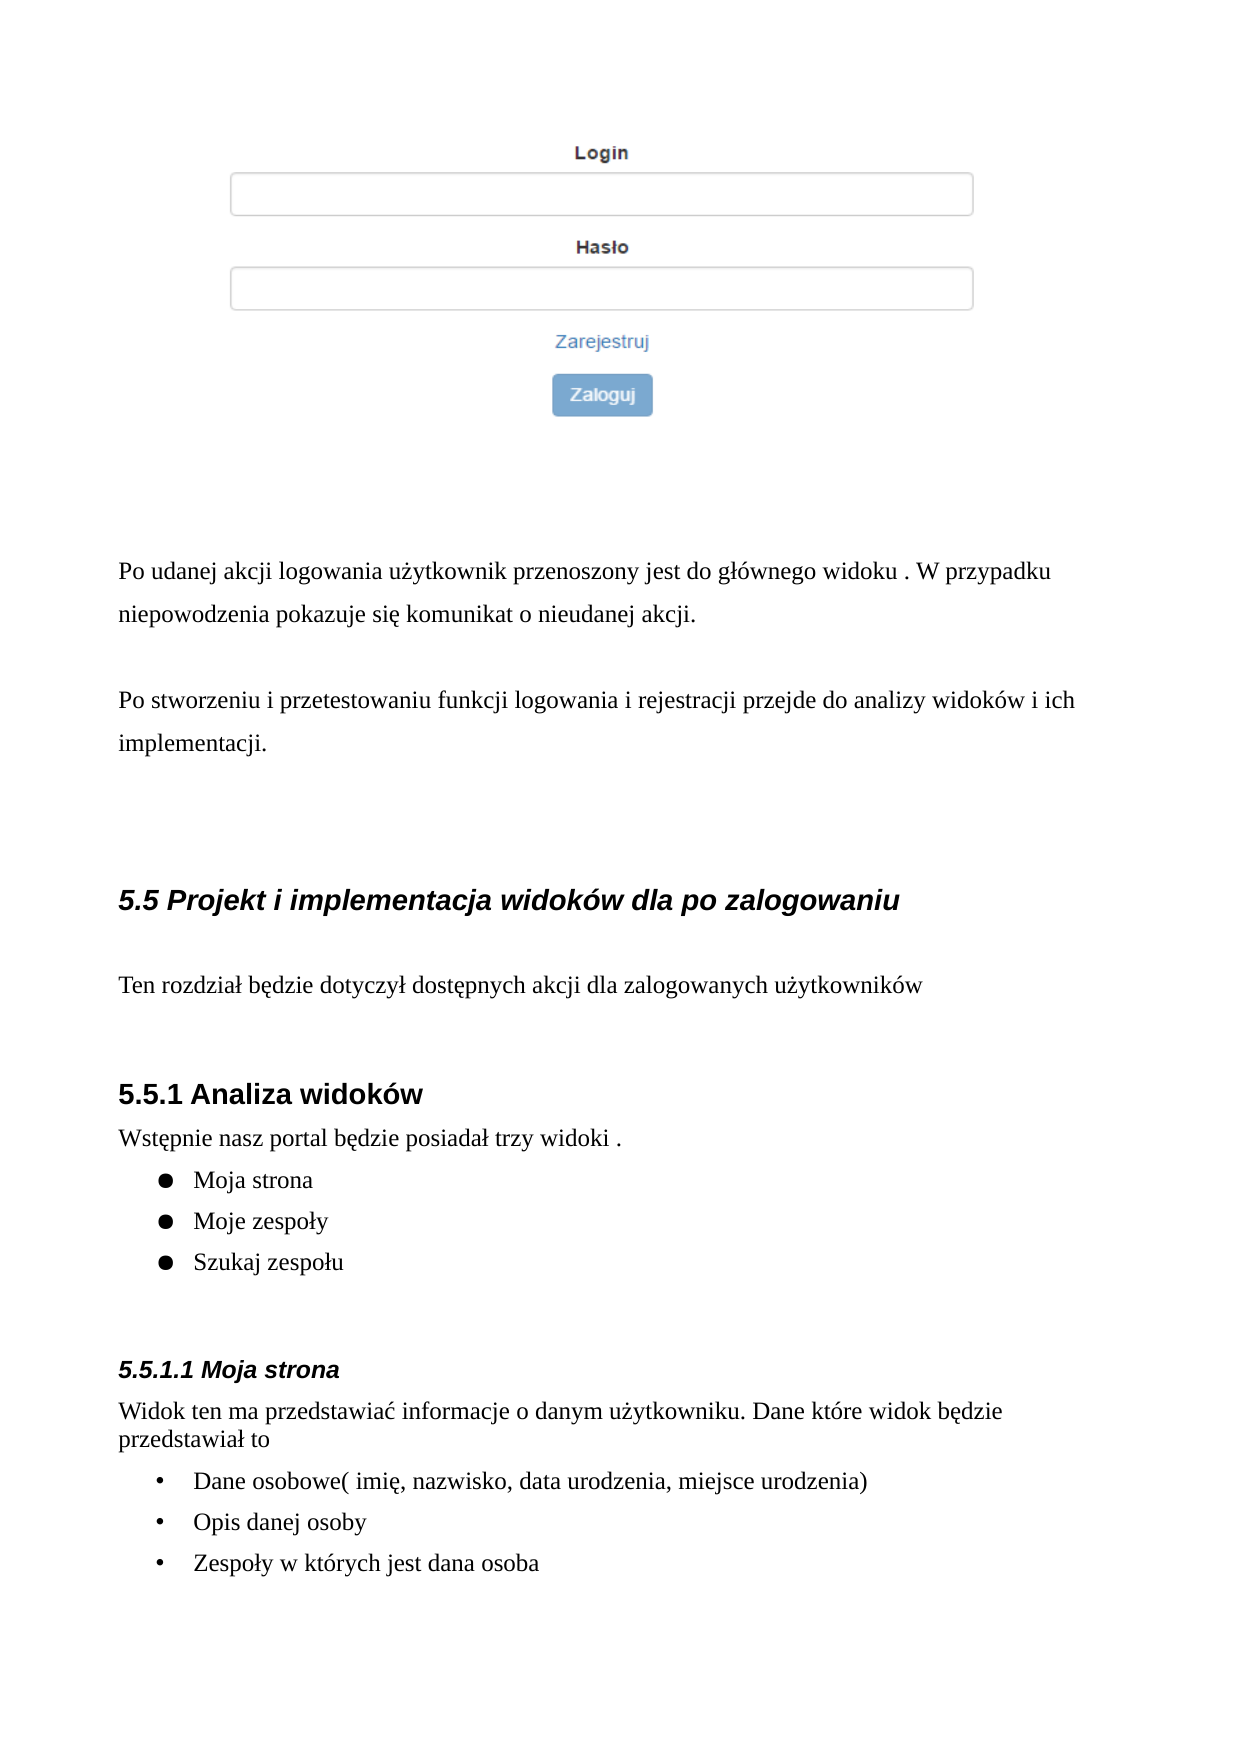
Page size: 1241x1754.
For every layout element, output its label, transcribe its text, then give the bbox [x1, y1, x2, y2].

subtitle 5.5.1.1 Moja strona [118, 1355, 1122, 1383]
subtitle 5.5.1 Analiza widoków [118, 1077, 1122, 1111]
list Zespoły w których jest dana osoba [156, 1548, 1122, 1577]
text Wstępnie nasz portal będzie posiadał trzy widoki . [118, 1123, 1122, 1152]
text Po stworzeniu i przetestowaniu funkcji logowania i rejestracji przejde do analizy widoków i ich implementacji. [118, 685, 1122, 757]
list Szukaj zespołu [156, 1247, 1122, 1276]
text Ten rozdział będzie dotyczył dostępnych akcji dla zalogowanych użytkowników [118, 970, 1122, 999]
list Opis danej osoby [156, 1507, 1122, 1536]
list Dane osobowe( imię, nazwisko, data urodzenia, miejsce urodzenia) [156, 1466, 1122, 1494]
list Moja strona [156, 1165, 1122, 1193]
text Po udanej akcji logowania użytkownik przenoszony jest do głównego widoku . W przypadku niepowodzenia pokazuje się komunikat o nieudanej akcji. [118, 556, 1122, 628]
list Moje zespoły [156, 1206, 1122, 1235]
text Widok ten ma przedstawiać informacje o danym użytkowniku. Dane które widok będzie przedstawiał to [118, 1396, 1122, 1453]
subtitle 5.5 Projekt i implementacja widoków dla po zalogowaniu [118, 883, 1122, 916]
